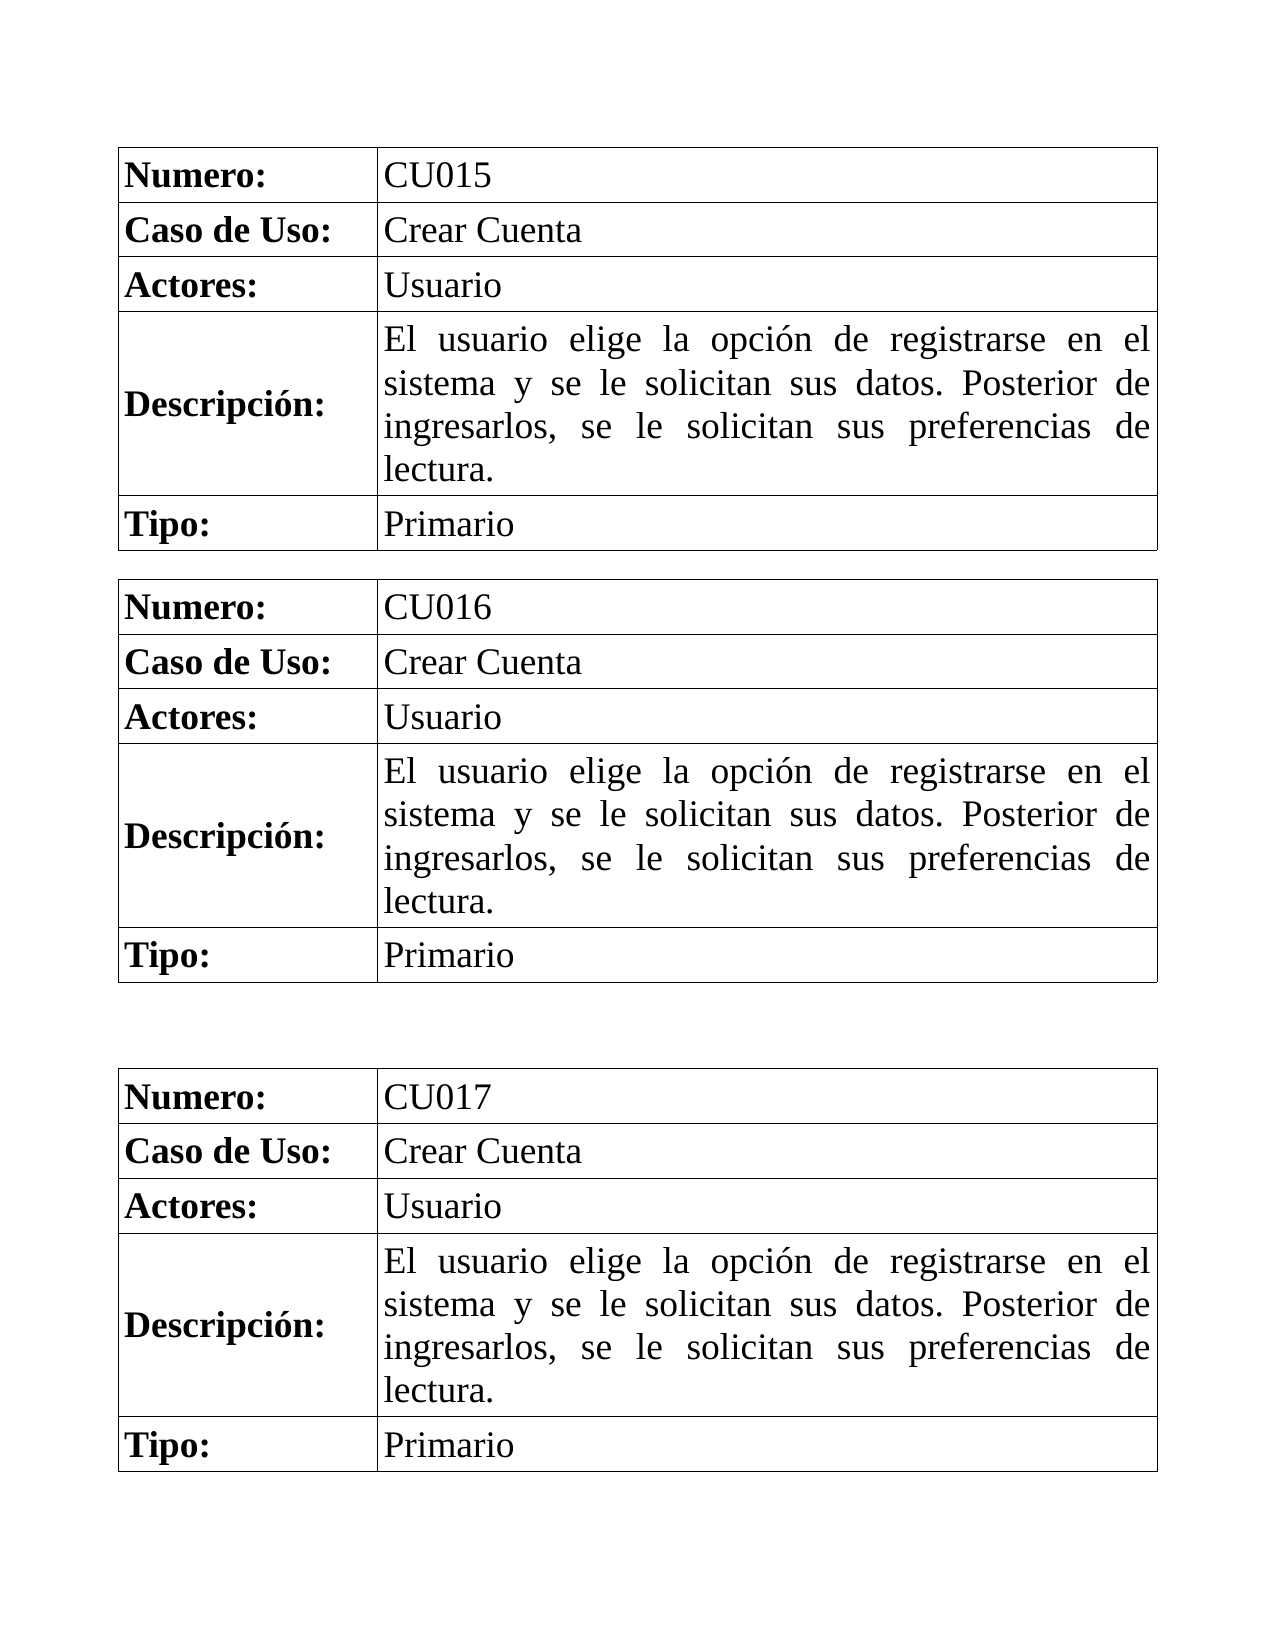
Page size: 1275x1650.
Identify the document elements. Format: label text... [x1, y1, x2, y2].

table_cell Tipo: [119, 928, 377, 982]
table_header Numero: [119, 1069, 377, 1123]
table_cell Primario [378, 1417, 1157, 1471]
table_cell Primario [378, 496, 1157, 550]
table_cell Actores: [119, 1179, 377, 1232]
table_cell Primario [378, 928, 1157, 982]
table_cell Usuario [378, 257, 1157, 311]
table_cell El usuario elige la opción de registrarse en el sistema y se le solicitan sus datos. Posterior de ingresarlos, se le solicitan sus preferencias de lectura. [378, 744, 1157, 927]
table_cell Crear Cuenta [378, 1124, 1157, 1178]
table_cell Usuario [378, 1179, 1157, 1232]
table_cell Caso de Uso: [119, 203, 377, 256]
table_cell Caso de Uso: [119, 1124, 377, 1178]
table_cell Crear Cuenta [378, 203, 1157, 256]
table_cell Usuario [378, 689, 1157, 743]
table_header CU017 [378, 1069, 1157, 1123]
table_cell Crear Cuenta [378, 635, 1157, 688]
table_header Numero: [119, 148, 377, 202]
table_cell Actores: [119, 689, 377, 743]
table_cell Actores: [119, 257, 377, 311]
table_header CU015 [378, 148, 1157, 202]
table_cell Tipo: [119, 1417, 377, 1471]
table_cell Descripción: [119, 744, 377, 927]
table_header CU016 [378, 580, 1157, 633]
table_cell Tipo: [119, 496, 377, 550]
table_cell Descripción: [119, 312, 377, 495]
table_cell Descripción: [119, 1234, 377, 1416]
table_header Numero: [119, 580, 377, 633]
table_cell El usuario elige la opción de registrarse en el sistema y se le solicitan sus datos. Posterior de ingresarlos, se le solicitan sus preferencias de lectura. [378, 1234, 1157, 1416]
table_cell El usuario elige la opción de registrarse en el sistema y se le solicitan sus datos. Posterior de ingresarlos, se le solicitan sus preferencias de lectura. [378, 312, 1157, 495]
table_cell Caso de Uso: [119, 635, 377, 688]
